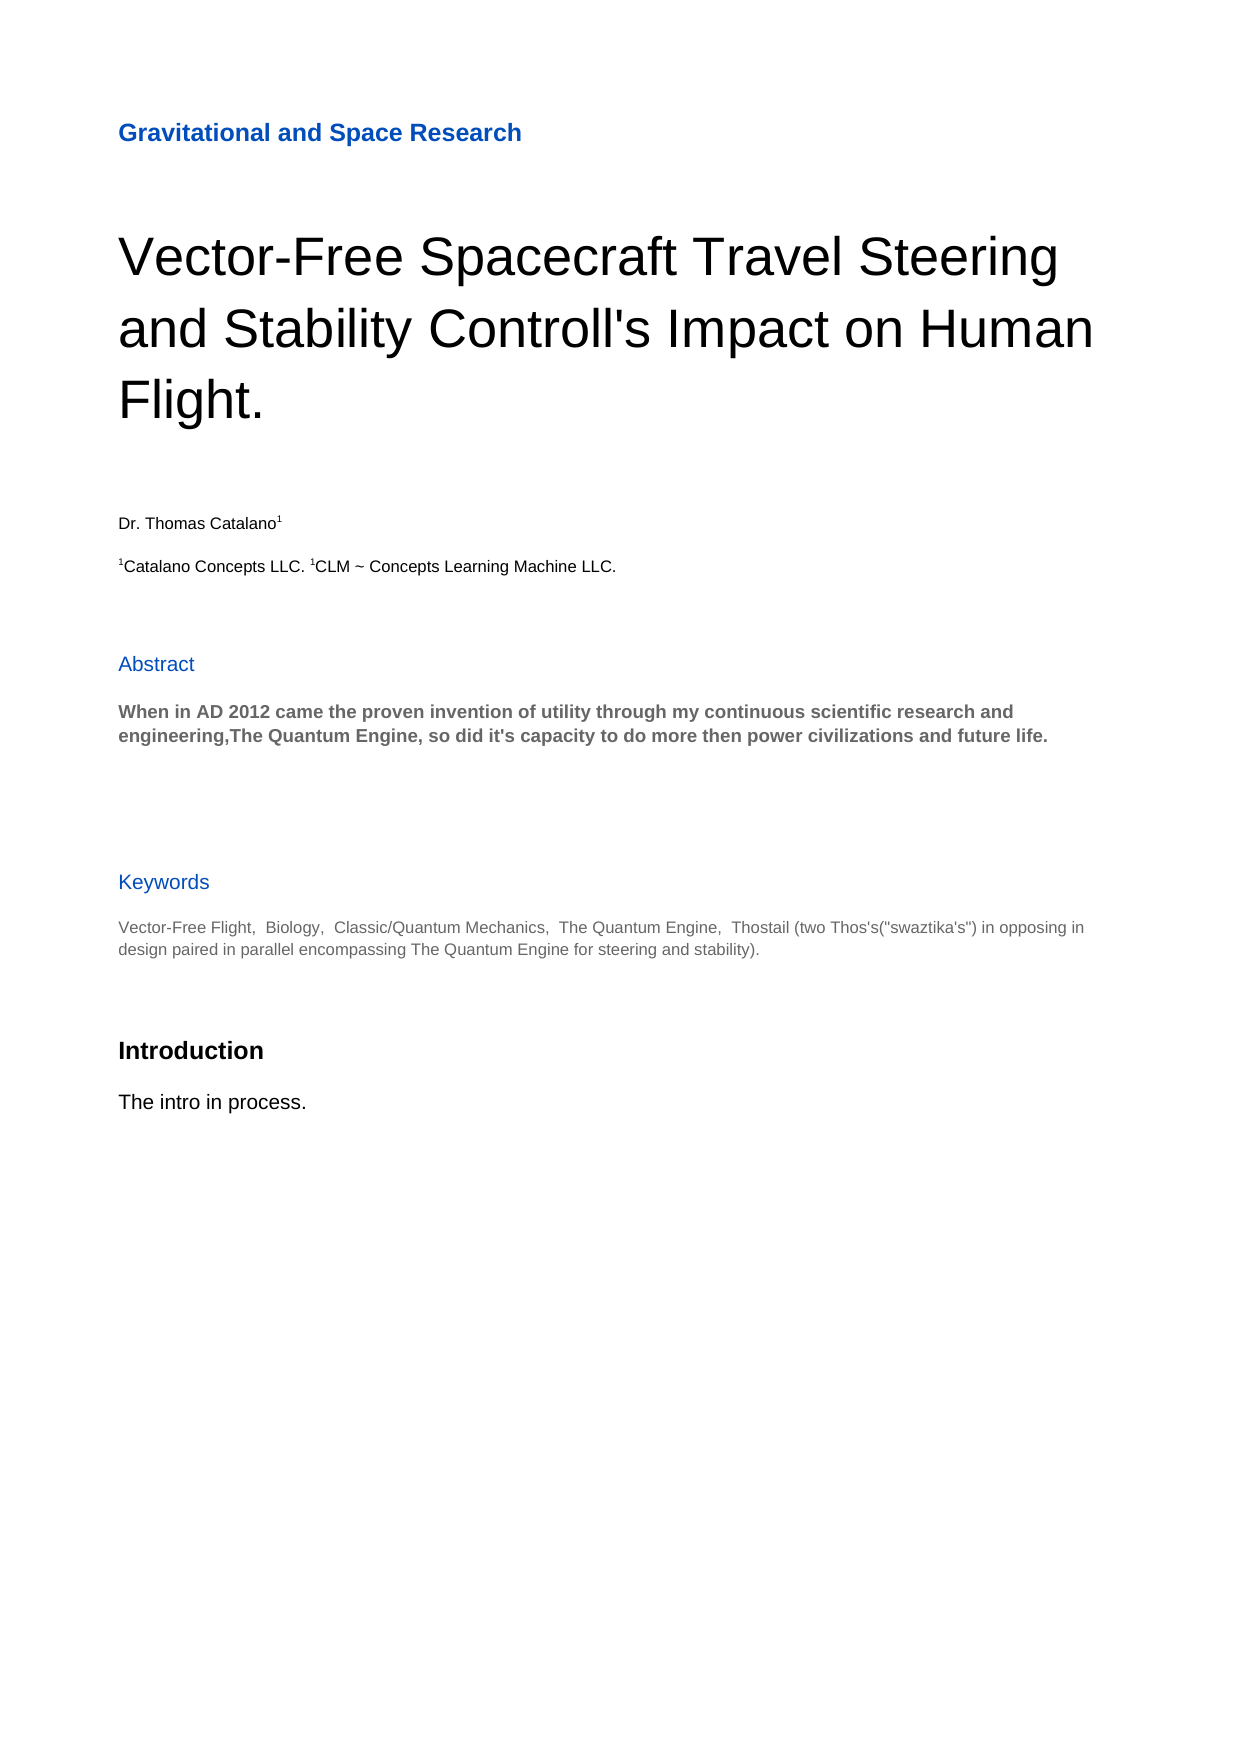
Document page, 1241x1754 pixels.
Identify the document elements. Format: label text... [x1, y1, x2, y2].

text Abstract [118, 652, 1122, 676]
text Vector-Free Spacecraft Travel Steering and Stability Controll's Impact on Human Flight. [118, 225, 1122, 430]
text Introduction [118, 1036, 1122, 1064]
text Gravitational and Space Research [118, 118, 1122, 147]
text When in AD 2012 came the proven invention of utility through my continuous scientific research and engineering,The Quantum Engine, so did it's capacity to do more then power civilizations and future life. [118, 701, 1122, 747]
text The intro in process. [118, 1089, 1122, 1113]
text Dr. Thomas Catalano1 [118, 513, 1122, 533]
text Keywords [118, 869, 1122, 893]
text 1Catalano Concepts LLC. 1CLM ~ Concepts Learning Machine LLC. [118, 556, 1122, 576]
text Vector-Free Flight, Biology, Classic/Quantum Mechanics, The Quantum Engine, Thostail (two Thos's("swaztika's") in opposing in design paired in parallel encompassing The Quantum Engine for steering and stability). [118, 918, 1122, 959]
